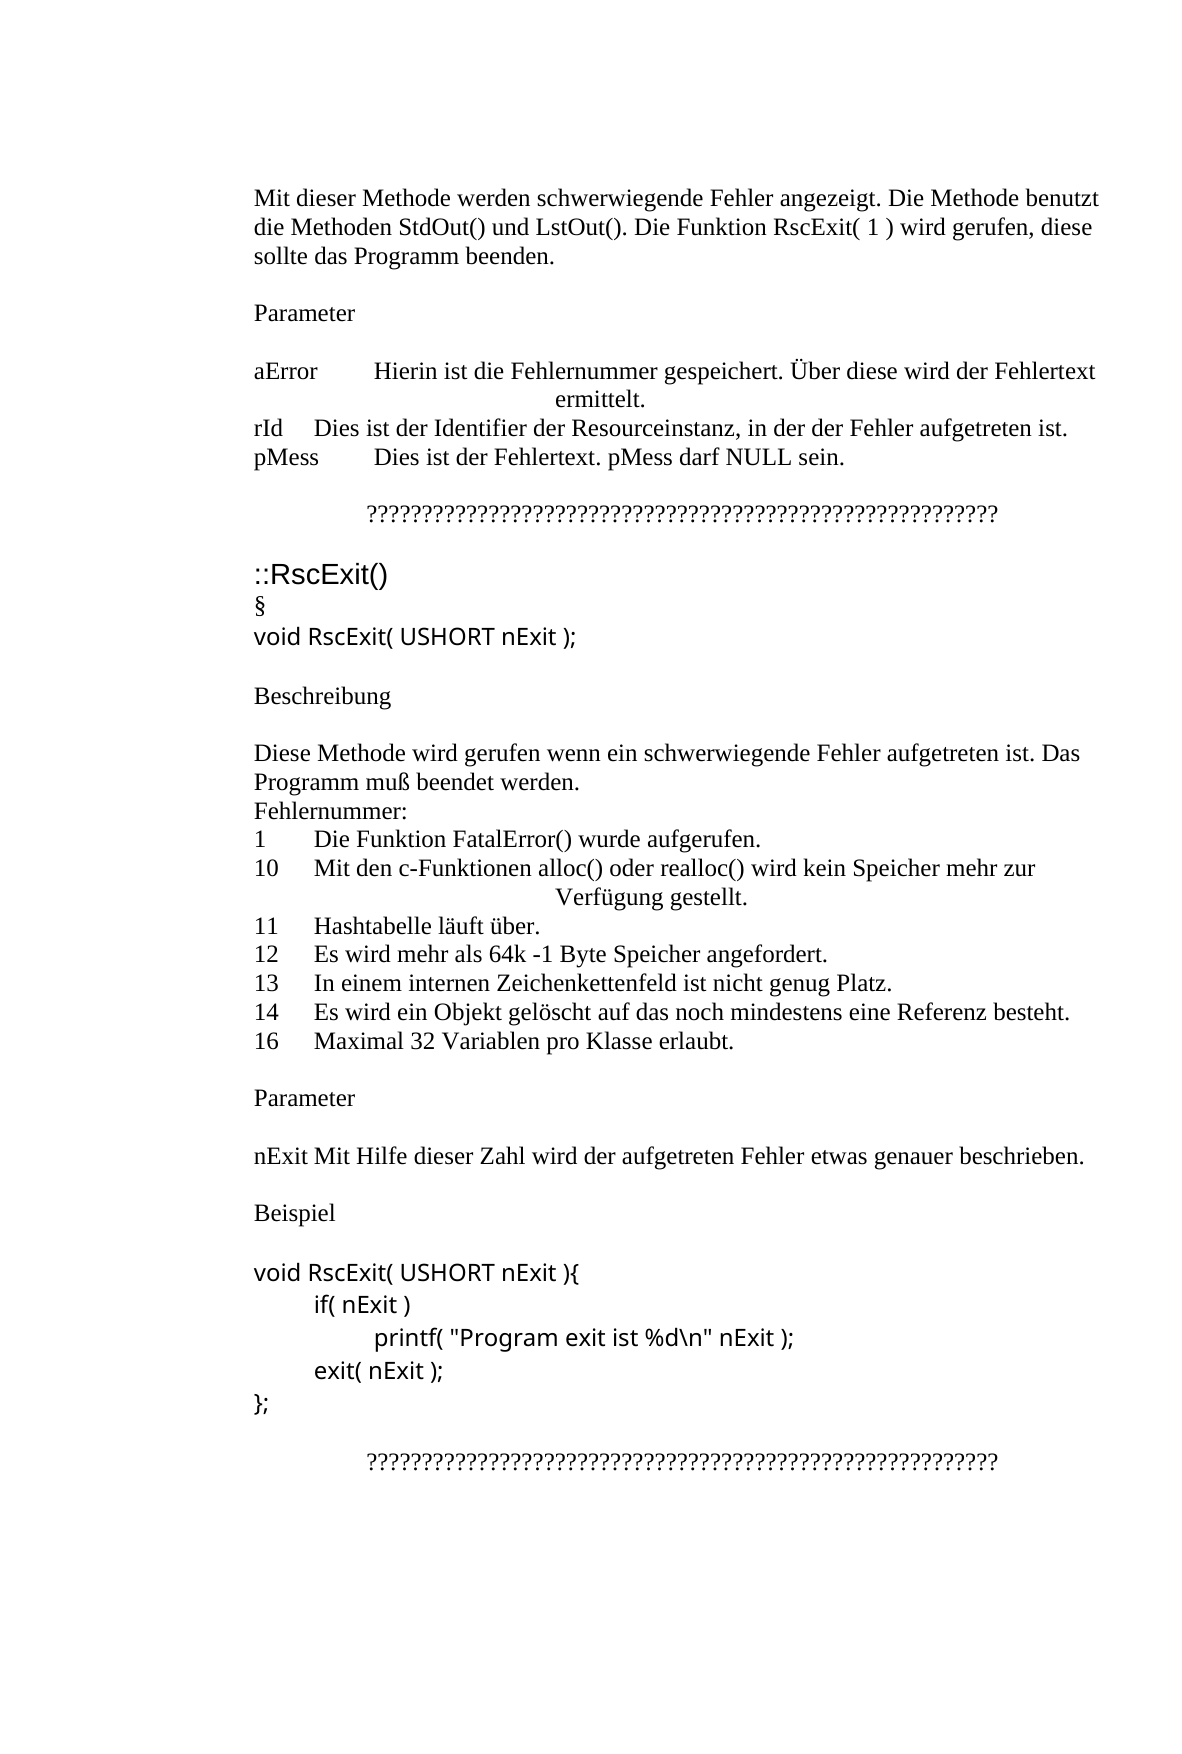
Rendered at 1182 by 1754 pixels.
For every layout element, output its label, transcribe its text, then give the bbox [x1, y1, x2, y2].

text 12 Es wird mehr als 64k -1 Byte Speicher angefordert. [254, 939, 1110, 968]
text Fehlernummer: [254, 796, 1110, 824]
text 14 Es wird ein Objekt gelöscht auf das noch mindestens eine Referenz besteht. [254, 997, 1110, 1026]
text aError Hierin ist die Fehlernummer gespeichert. Über diese wird der Fehlertext ermittelt. [254, 356, 1110, 413]
text Diese Methode wird gerufen wenn ein schwerwiegende Fehler aufgetreten ist. Das Programm muß beendet werden. [254, 738, 1110, 796]
text 1 Die Funktion FatalError() wurde aufgerufen. [254, 824, 1110, 853]
text § [254, 591, 1110, 619]
list if( nExit ) [254, 1288, 1110, 1321]
list void RscExit( USHORT nExit ){ [254, 1256, 1110, 1288]
list void RscExit( USHORT nExit ); [254, 619, 1110, 652]
text 11 Hashtabelle läuft über. [254, 911, 1110, 939]
text ????????????????????????????????????????????????????????? [254, 499, 1110, 528]
list exit( nExit ); [254, 1353, 1110, 1386]
subtitle ::RscExit() [254, 557, 1110, 591]
text ????????????????????????????????????????????????????????? [254, 1447, 1110, 1476]
text 10 Mit den c-Funktionen alloc() oder realloc() wird kein Speicher mehr zur Verfügung gestellt. [254, 853, 1110, 911]
list printf( "Program exit ist %d\n" nExit ); [254, 1321, 1110, 1353]
text nExit Mit Hilfe dieser Zahl wird der aufgetreten Fehler etwas genauer beschrieben. [254, 1141, 1110, 1169]
text Parameter [254, 298, 1110, 327]
text Parameter [254, 1083, 1110, 1112]
text 16 Maximal 32 Variablen pro Klasse erlaubt. [254, 1026, 1110, 1054]
text pMess Dies ist der Fehlertext. pMess darf NULL sein. [254, 442, 1110, 471]
text rId Dies ist der Identifier der Resourceinstanz, in der der Fehler aufgetreten ist. [254, 413, 1110, 442]
text Beschreibung [254, 681, 1110, 709]
text Beispiel [254, 1198, 1110, 1227]
text Mit dieser Methode werden schwerwiegende Fehler angezeigt. Die Methode benutzt die Methoden StdOut() und LstOut(). Die Funktion RscExit( 1 ) wird gerufen, diese sollte das Programm beenden. [254, 183, 1110, 269]
text 13 In einem internen Zeichenkettenfeld ist nicht genug Platz. [254, 968, 1110, 997]
list }; [254, 1386, 1110, 1419]
